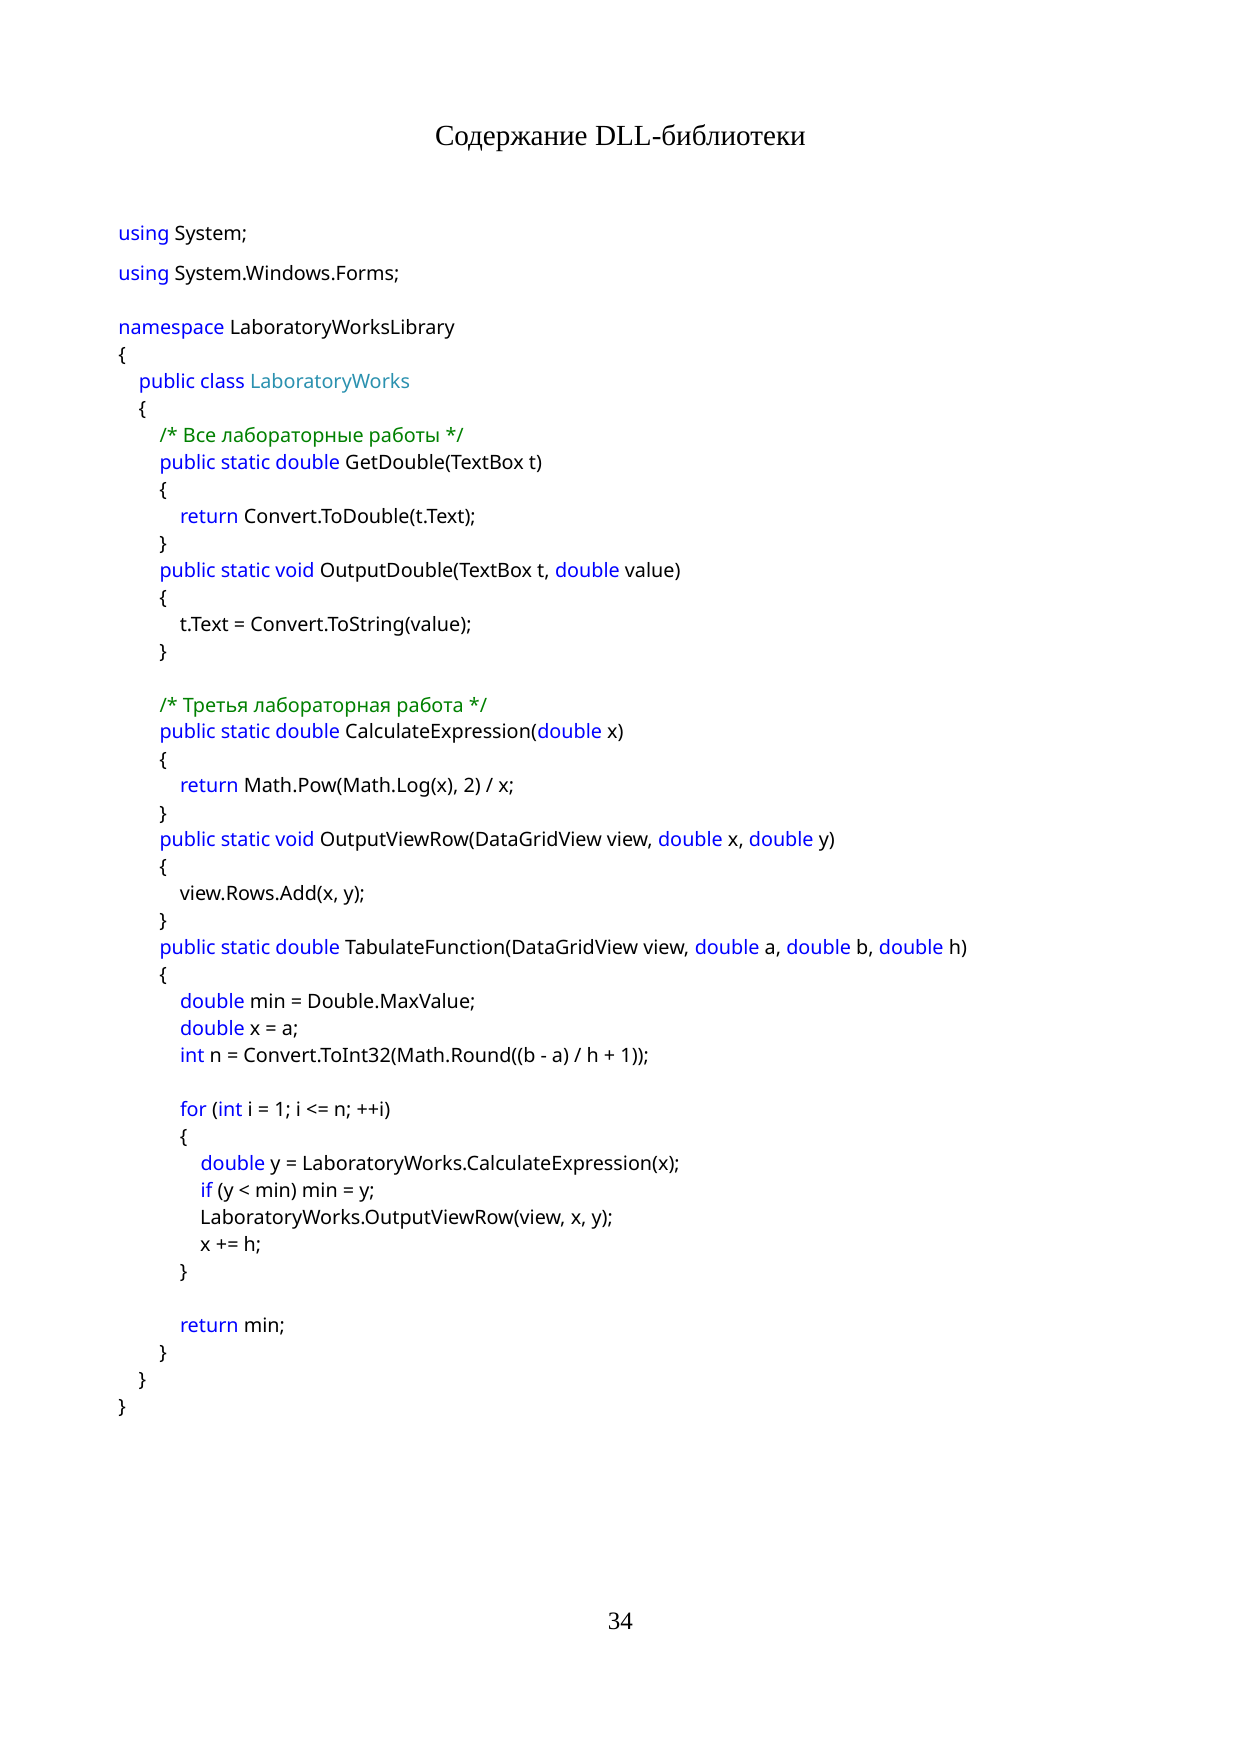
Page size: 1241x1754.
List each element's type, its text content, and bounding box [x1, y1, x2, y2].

text public static double GetDouble(TextBox t) [118, 448, 1122, 475]
text Содержание DLL-библиотеки [118, 118, 1122, 152]
text } [118, 1365, 1122, 1392]
text { [118, 340, 1122, 367]
text /* Все лабораторные работы */ [118, 421, 1122, 448]
text namespace LaboratoryWorksLibrary [118, 313, 1122, 340]
text } [118, 1257, 1122, 1284]
text } [118, 637, 1122, 664]
text double y = LaboratoryWorks.CalculateExpression(x); [118, 1149, 1122, 1176]
text { [118, 961, 1122, 988]
text using System; [118, 219, 1122, 246]
text for (int i = 1; i <= n; ++i) [118, 1096, 1122, 1122]
text LaboratoryWorks.OutputViewRow(view, x, y); [118, 1203, 1122, 1230]
text { [118, 1122, 1122, 1149]
text double x = a; [118, 1014, 1122, 1042]
text } [118, 529, 1122, 556]
text if (y < min) min = y; [118, 1176, 1122, 1203]
text public static double CalculateExpression(double x) [118, 718, 1122, 745]
text { [118, 853, 1122, 880]
text double min = Double.MaxValue; [118, 988, 1122, 1014]
text int n = Convert.ToInt32(Math.Round((b - a) / h + 1)); [118, 1042, 1122, 1068]
text } [118, 1338, 1122, 1365]
text return Math.Pow(Math.Log(x), 2) / x; [118, 772, 1122, 799]
text } [118, 1392, 1122, 1419]
text { [118, 475, 1122, 502]
text } [118, 907, 1122, 934]
text { [118, 745, 1122, 772]
text t.Text = Convert.ToString(value); [118, 610, 1122, 637]
text /* Третья лабораторная работа */ [118, 691, 1122, 718]
text return min; [118, 1311, 1122, 1338]
text } [118, 799, 1122, 826]
text public static void OutputDouble(TextBox t, double value) [118, 556, 1122, 583]
text using System.Windows.Forms; [118, 259, 1122, 286]
text return Convert.ToDouble(t.Text); [118, 502, 1122, 529]
text public static void OutputViewRow(DataGridView view, double x, double y) [118, 826, 1122, 853]
text { [118, 583, 1122, 610]
text public class LaboratoryWorks [118, 367, 1122, 394]
text public static double TabulateFunction(DataGridView view, double a, double b, double h) [118, 934, 1122, 961]
text view.Rows.Add(x, y); [118, 880, 1122, 907]
text x += h; [118, 1230, 1122, 1257]
text { [118, 394, 1122, 421]
